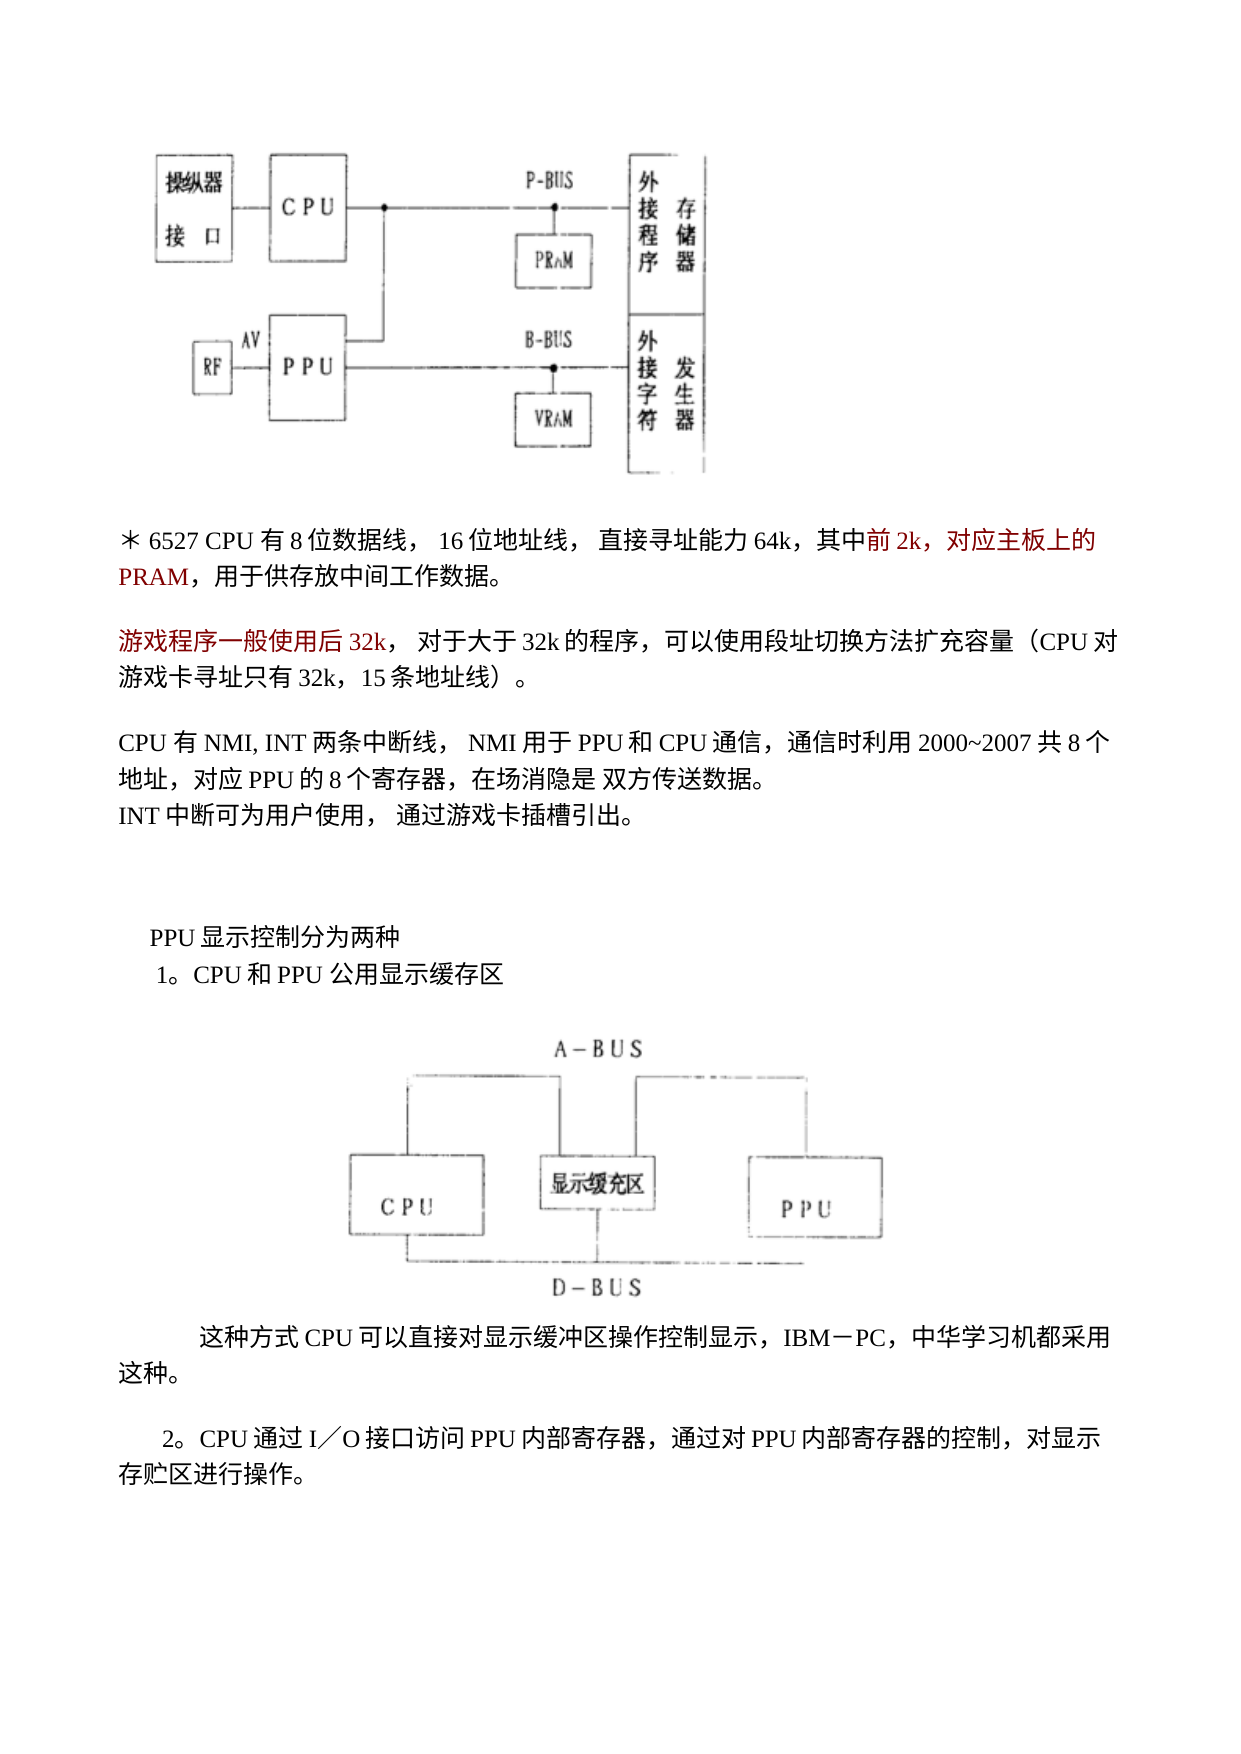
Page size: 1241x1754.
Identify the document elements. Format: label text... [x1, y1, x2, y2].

text ＊ 6527 CPU 有8位数据线， 16位地址线， 直接寻址能力64k，其中前2k，对应主板上的PRAM，用于供存放中间工作数据。 [118, 520, 1122, 593]
text 游戏程序一般使用后 32k， 对于大于32k的程序，可以使用段址切换方法扩充容量（CPU对游戏卡寻址只有32k，15条地址线）。 [118, 622, 1122, 694]
text 这种方式CPU可以直接对显示缓冲区操作控制显示，IBM－PC，中华学习机都采用这种。 [118, 1019, 1122, 1390]
text INT 中断可为用户使用， 通过游戏卡插槽引出。 [118, 795, 1122, 832]
text 2。CPU通过 I／O接口访问PPU内部寄存器，通过对PPU内部寄存器的控制，对显示存贮区进行操作。 [118, 1419, 1122, 1491]
text PPU显示控制分为两种 [118, 918, 1122, 954]
picture [327, 1019, 913, 1318]
text 1。CPU和PPU 公用显示缓存区 [118, 954, 1122, 990]
text CPU 有 NMI, INT 两条中断线， NMI 用于PPU和CPU通信，通信时利用 2000~2007 共8个地址，对应PPU的8个寄存器，在场消隐是 双方传送数据。 [118, 723, 1122, 795]
picture [139, 133, 714, 492]
